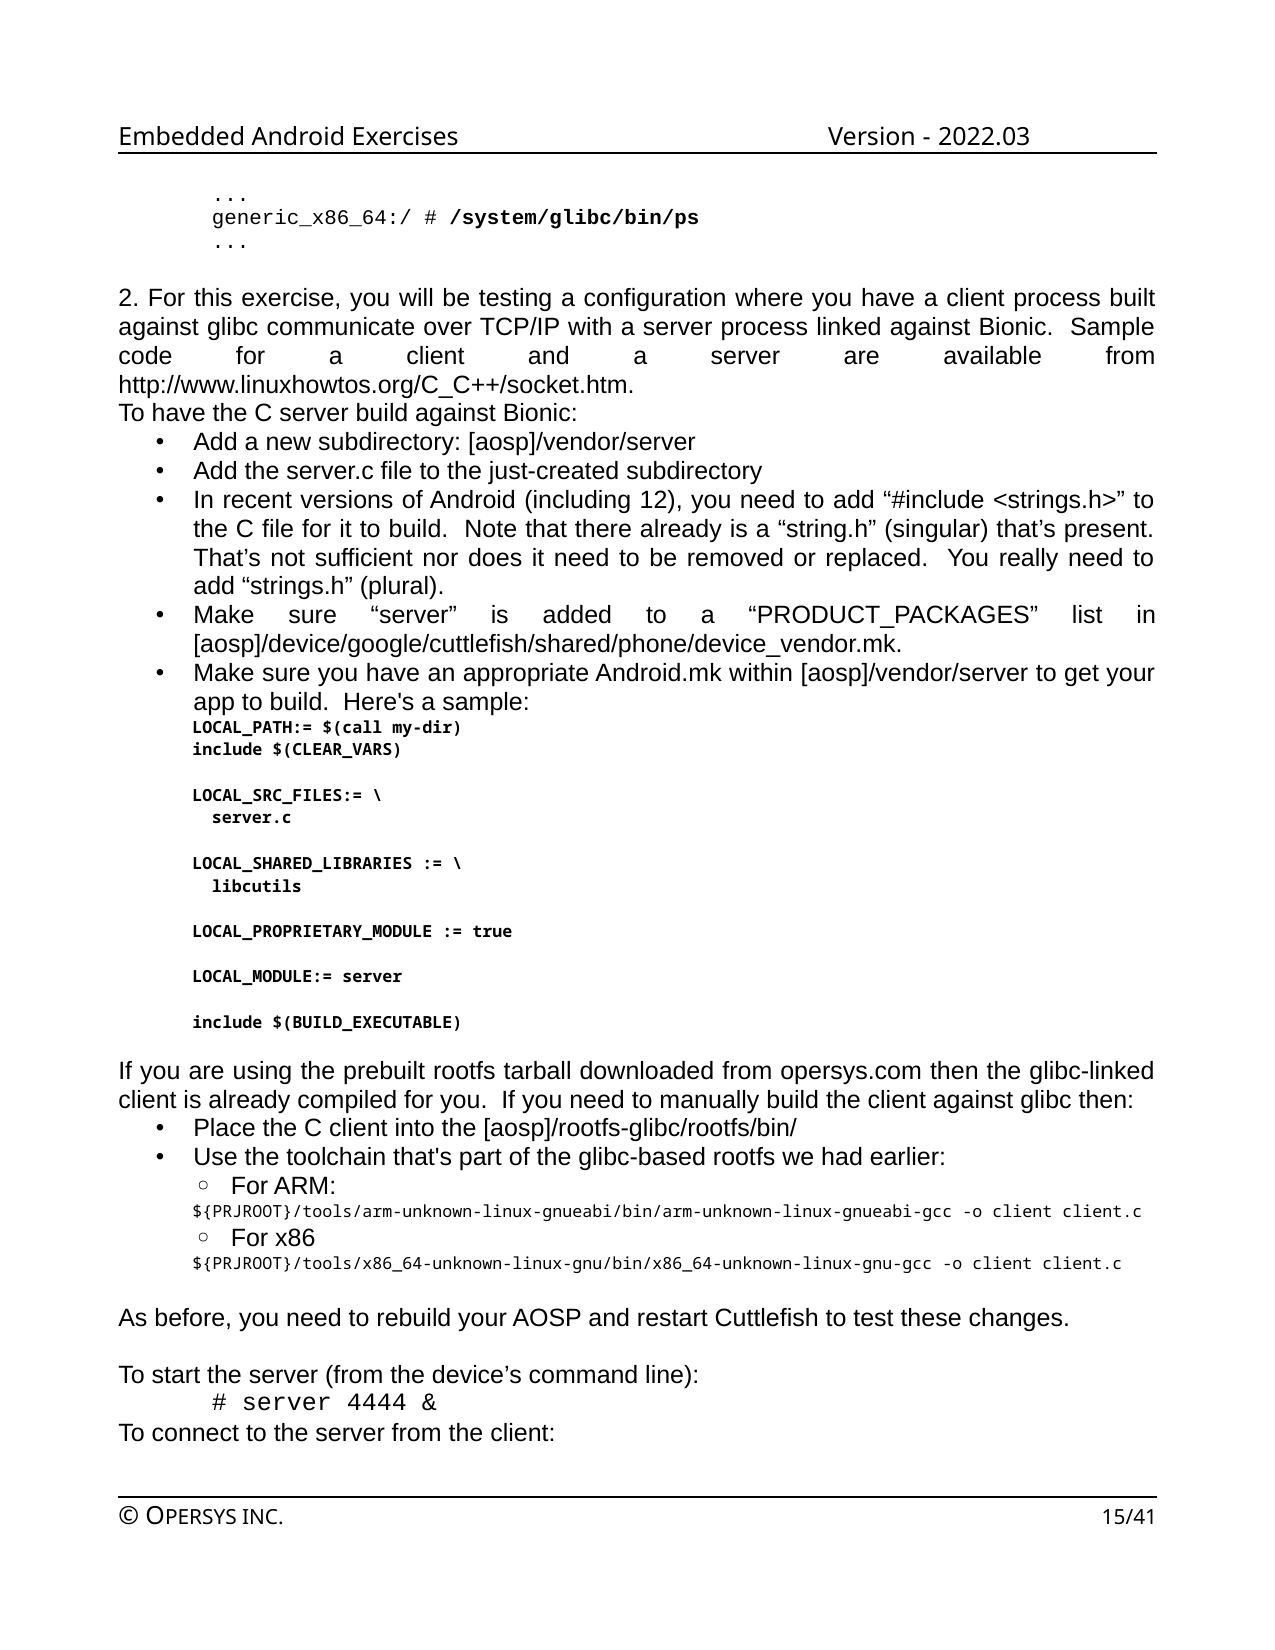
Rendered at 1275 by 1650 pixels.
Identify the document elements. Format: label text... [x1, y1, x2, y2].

list Use the toolchain that's part of the glibc-based rootfs we had earlier: [156, 1142, 1157, 1171]
list In recent versions of Android (including 12), you need to add “#include <strings.h>” to the C file for it to build. Note that there already is a “string.h” (singular) that’s present. That’s not sufficient nor does it need to be removed or replaced. You really need to add “strings.h” (plural). [156, 485, 1157, 600]
list Add a new subdirectory: [aosp]/vendor/server [156, 427, 1157, 456]
text include $(BUILD_EXECUTABLE) [192, 1010, 1157, 1033]
text LOCAL_MODULE:= server [192, 965, 1157, 988]
text To connect to the server from the client: [118, 1417, 1157, 1446]
list Place the C client into the [aosp]/rootfs-glibc/rootfs/bin/ [156, 1113, 1157, 1142]
text ${PRJROOT}/tools/x86_64-unknown-linux-gnu/bin/x86_64-unknown-linux-gnu-gcc -o client client.c [192, 1251, 1157, 1274]
text 2. For this exercise, you will be testing a configuration where you have a client process built against glibc communicate over TCP/IP with a server process linked against Bionic. Sample code for a client and a server are available from http://www.linuxhowtos.org/C_C++/socket.htm. [118, 283, 1157, 398]
text ... [212, 184, 1157, 207]
text LOCAL_SHARED_LIBRARIES := \ [192, 851, 1157, 874]
list Make sure “server” is added to a “PRODUCT_PACKAGES” list in [aosp]/device/google/cuttlefish/shared/phone/device_vendor.mk. [156, 600, 1157, 658]
list Make sure you have an appropriate Android.mk within [aosp]/vendor/server to get your app to build. Here's a sample: [156, 658, 1157, 715]
list Add the server.c file to the just-created subdirectory [156, 456, 1157, 485]
list If you are using the prebuilt rootfs tarball downloaded from opersys.com then the glibc-linked client is already compiled for you. If you need to manually build the client against glibc then: [81, 1056, 1157, 1113]
text generic_x86_64:/ # /system/glibc/bin/ps [212, 207, 1157, 231]
text LOCAL_PATH:= $(call my-dir) [192, 715, 1157, 738]
text To have the C server build against Bionic: [118, 398, 1157, 427]
text ... [212, 231, 1157, 255]
text LOCAL_PROPRIETARY_MODULE := true [192, 919, 1157, 942]
text server.c [192, 806, 1157, 829]
text include $(CLEAR_VARS) [192, 738, 1157, 761]
text ${PRJROOT}/tools/arm-unknown-linux-gnueabi/bin/arm-unknown-linux-gnueabi-gcc -o client client.c [192, 1200, 1157, 1223]
text libcutils [192, 874, 1157, 897]
list For ARM: [193, 1171, 1157, 1200]
text LOCAL_SRC_FILES:= \ [192, 783, 1157, 806]
list For x86 [193, 1223, 1157, 1251]
text To start the server (from the device’s command line): [118, 1360, 1157, 1389]
text As before, you need to rebuild your AOSP and restart Cuttlefish to test these changes. [118, 1303, 1157, 1332]
text # server 4444 & [118, 1389, 1157, 1417]
